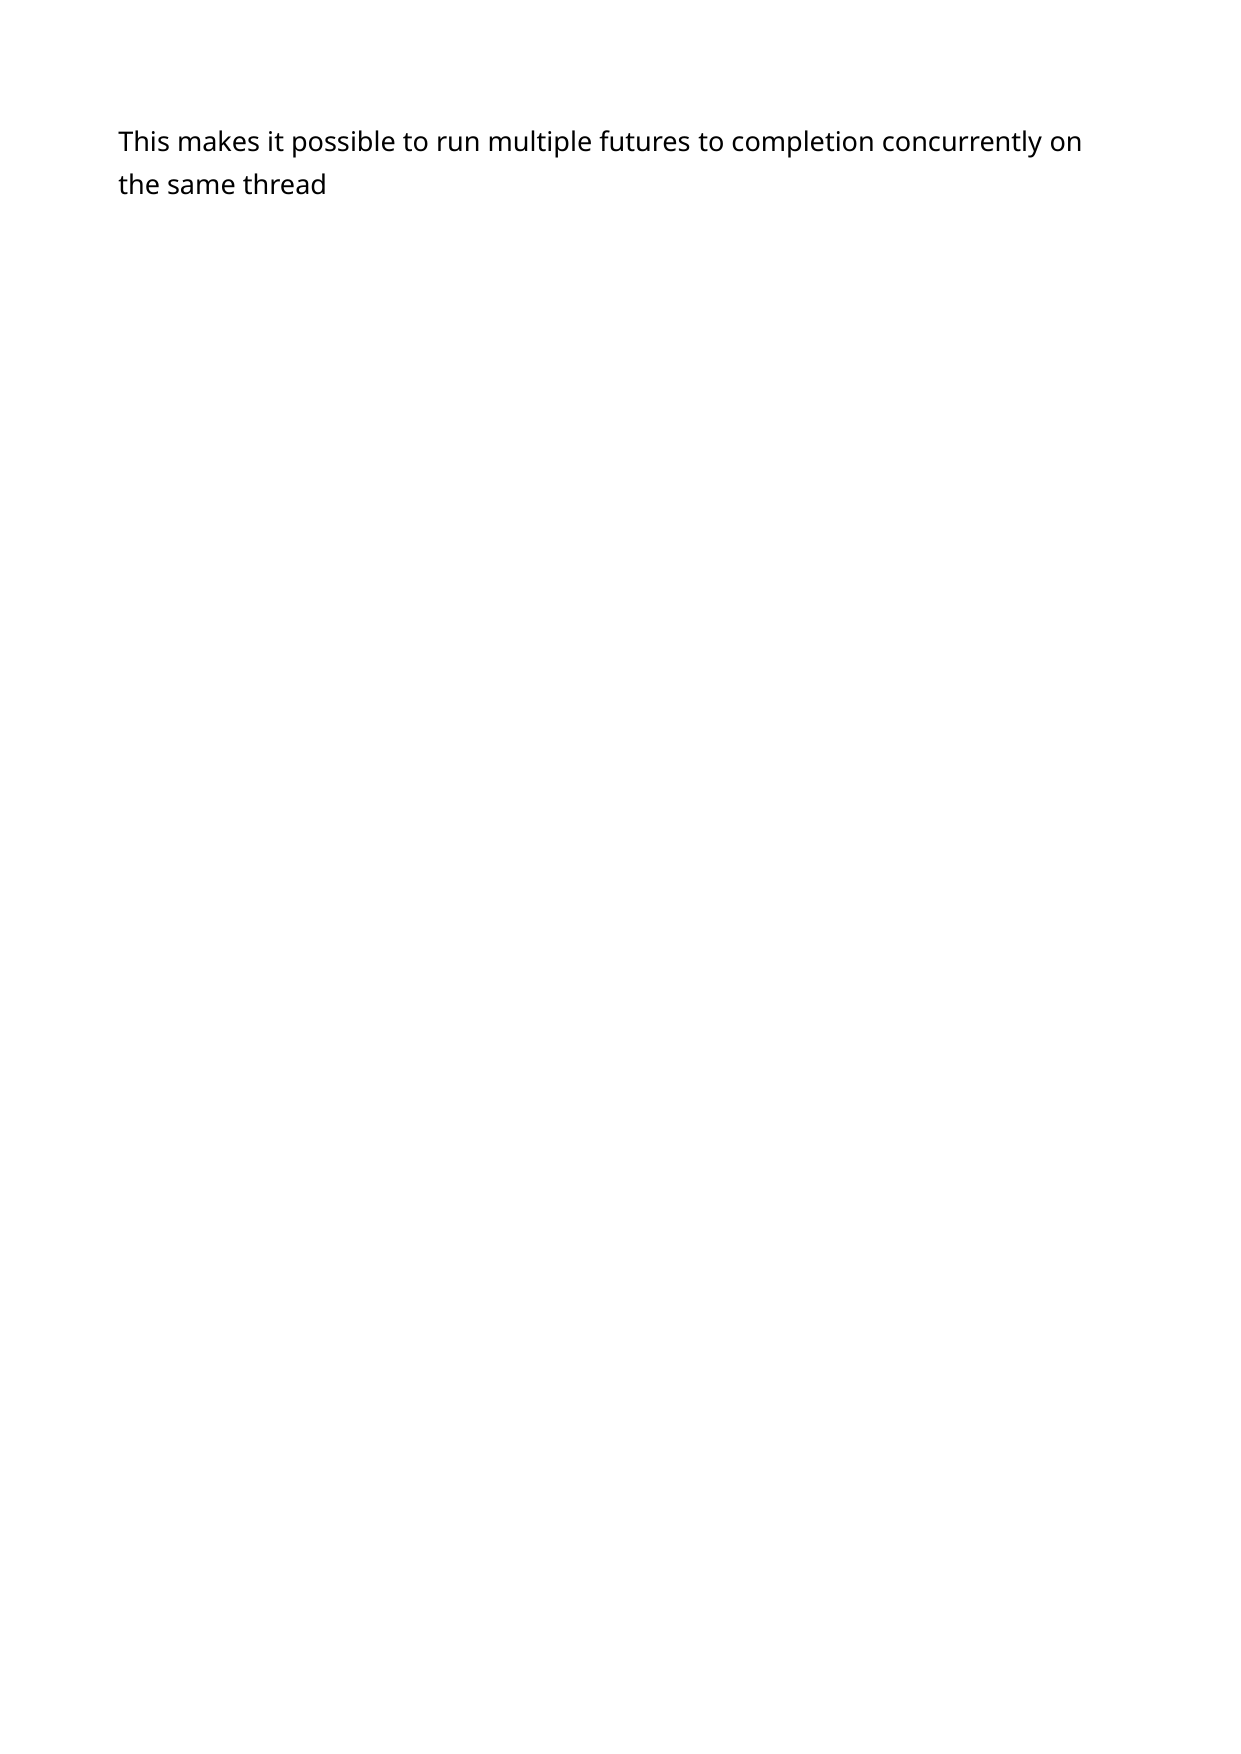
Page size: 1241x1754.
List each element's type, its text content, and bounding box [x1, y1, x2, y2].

text This makes it possible to run multiple futures to completion concurrently on the same thread [118, 118, 1122, 203]
